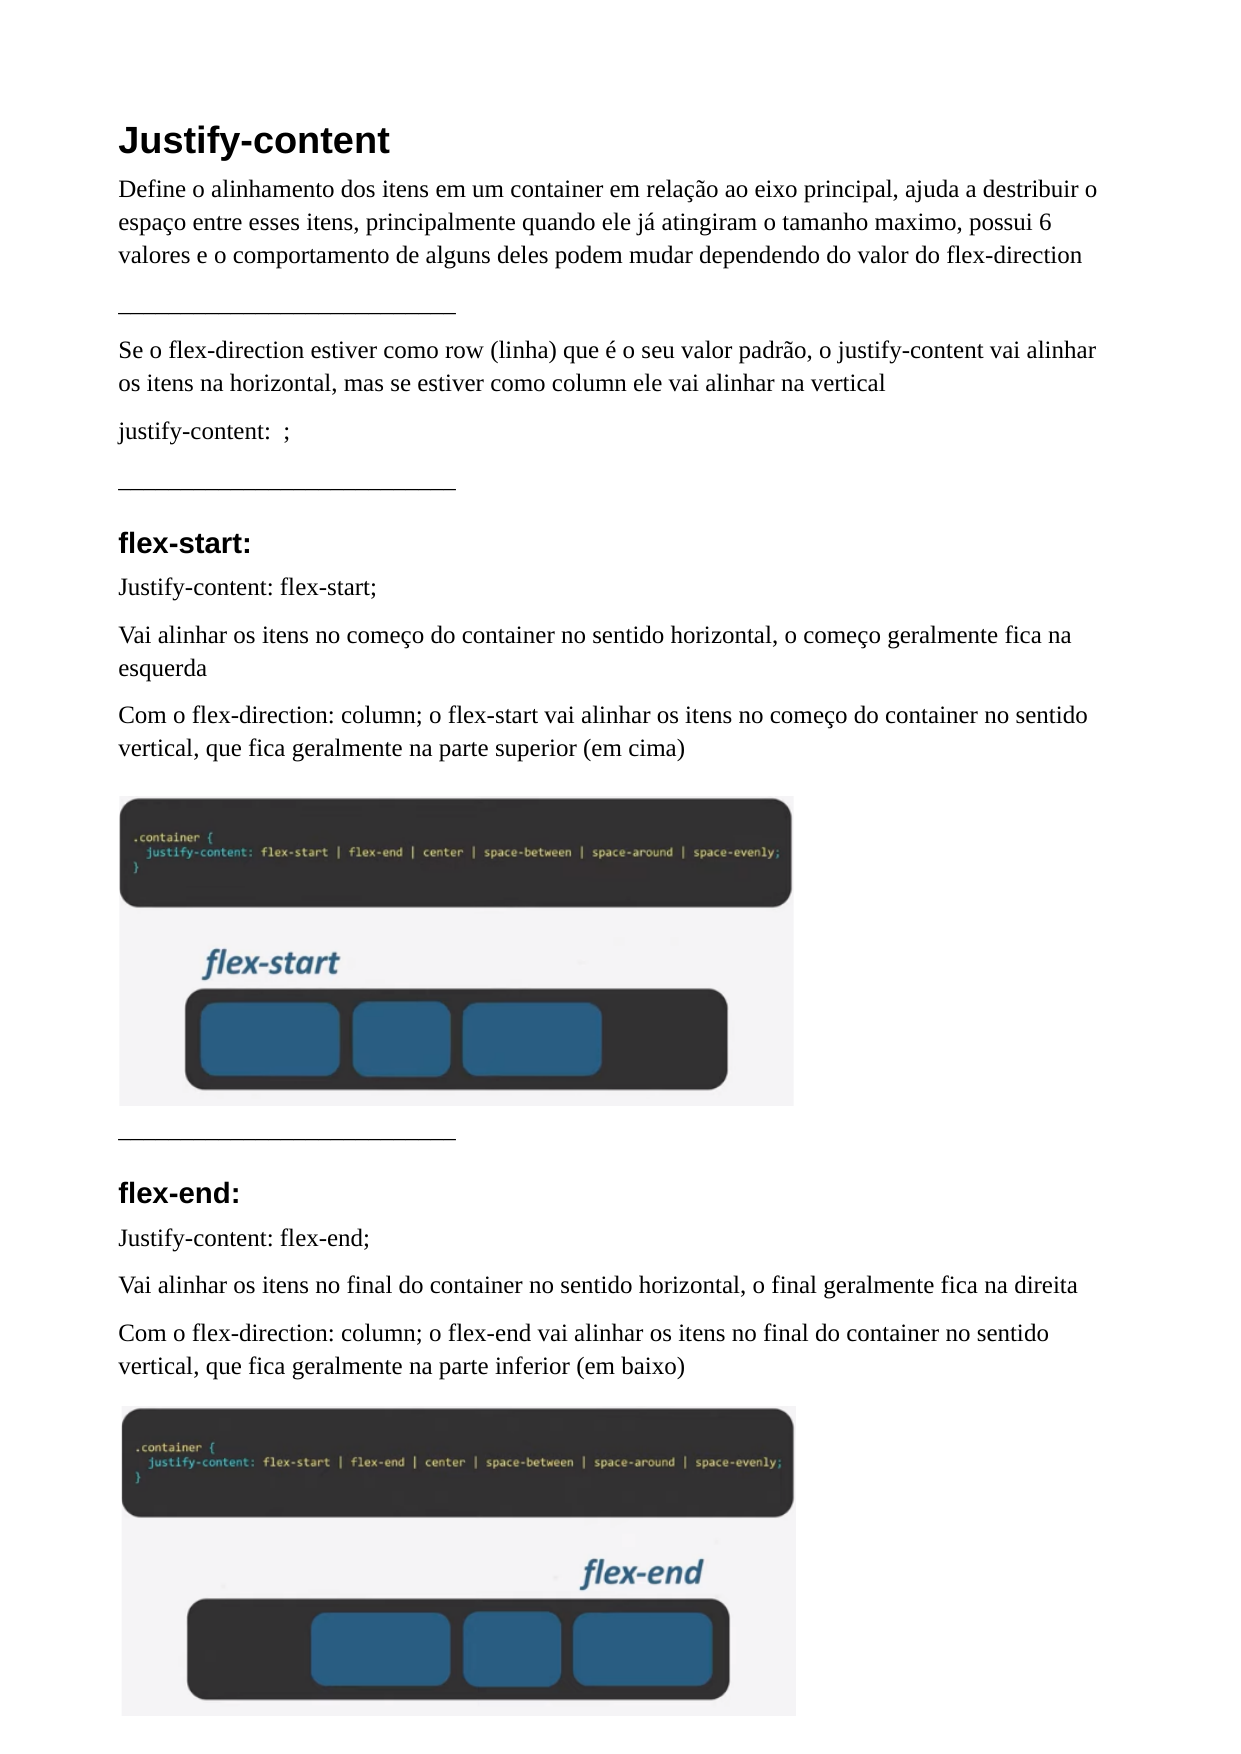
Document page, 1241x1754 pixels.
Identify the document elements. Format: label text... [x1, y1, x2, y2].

picture [121, 1406, 796, 1716]
text Define o alinhamento dos itens em um container em relação ao eixo principal, ajuda a destribuir o espaço entre esses itens, principalmente quando ele já atingiram o tamanho maximo, possui 6 valores e o comportamento de alguns deles podem mudar dependendo do valor do flex-direction [118, 174, 1122, 269]
text justify-content: ; [118, 416, 1122, 445]
text ___________________________ [118, 1114, 1122, 1143]
text Com o flex-direction: column; o flex-start vai alinhar os itens no começo do container no sentido vertical, que fica geralmente na parte superior (em cima) [118, 700, 1122, 762]
text Se o flex-direction estiver como row (linha) que é o seu valor padrão, o justify-content vai alinhar os itens na horizontal, mas se estiver como column ele vai alinhar na vertical [118, 336, 1122, 397]
text Justify-content: flex-start; [118, 572, 1122, 601]
text ___________________________ [118, 288, 1122, 317]
picture [119, 796, 794, 1106]
text Vai alinhar os itens no começo do container no sentido horizontal, o começo geralmente fica na esquerda [118, 620, 1122, 682]
text Com o flex-direction: column; o flex-end vai alinhar os itens no final do container no sentido vertical, que fica geralmente na parte inferior (em baixo) [118, 1318, 1122, 1380]
subtitle Justify-content [118, 118, 1122, 162]
subtitle flex-start: [118, 526, 1122, 560]
text ___________________________ [118, 464, 1122, 492]
subtitle flex-end: [118, 1176, 1122, 1210]
text Vai alinhar os itens no final do container no sentido horizontal, o final geralmente fica na direita [118, 1270, 1122, 1299]
text Justify-content: flex-end; [118, 1223, 1122, 1251]
